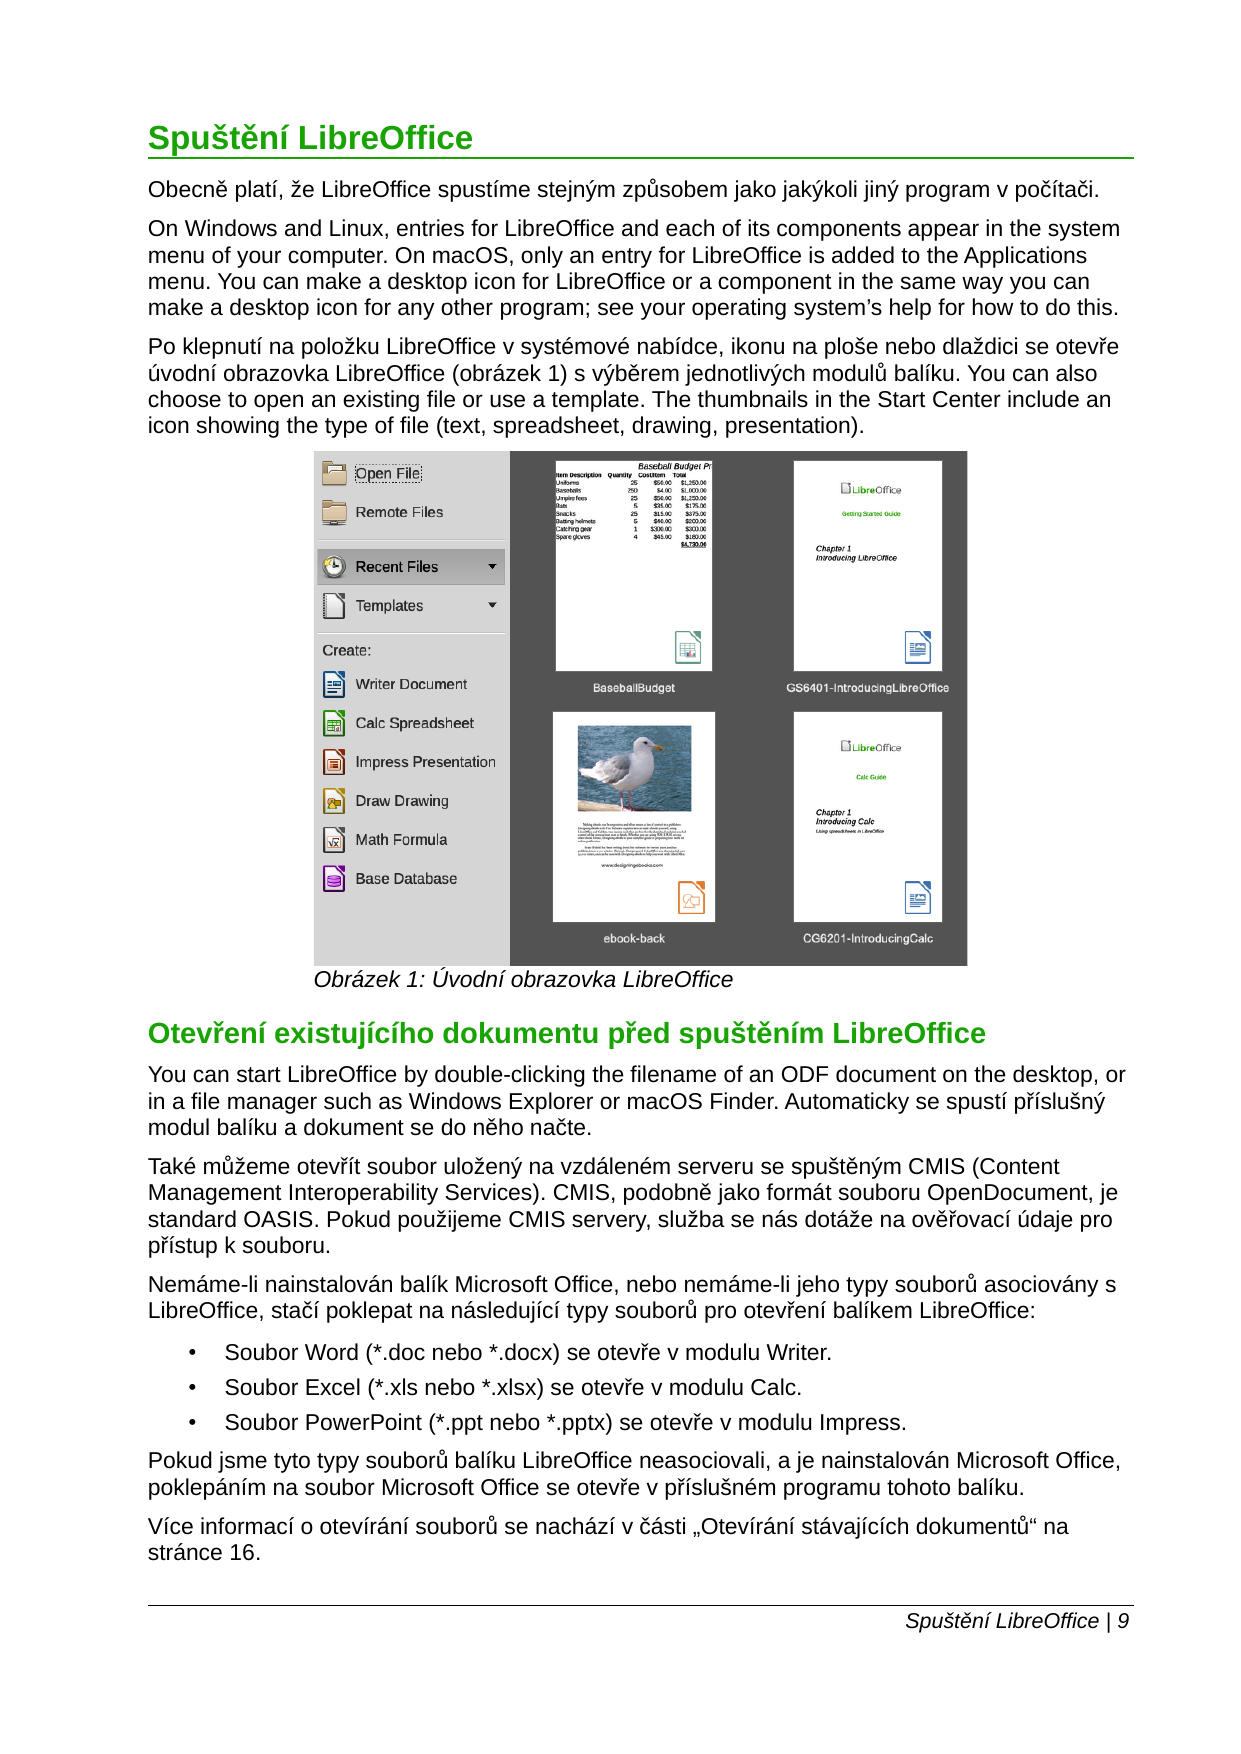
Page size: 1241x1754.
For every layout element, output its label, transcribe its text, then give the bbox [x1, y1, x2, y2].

text Pokud jsme tyto typy souborů balíku LibreOffice neasociovali, a je nainstalován Microsoft Office, poklepáním na soubor Microsoft Office se otevře v příslušném programu tohoto balíku. [148, 1447, 1134, 1500]
list Soubor PowerPoint (*.ppt nebo *.pptx) se otevře v modulu Impress. [185, 1406, 1134, 1438]
text Obecně platí, že LibreOffice spustíme stejným způsobem jako jakýkoli jiný program v počítači. [148, 176, 1134, 203]
picture [313, 451, 968, 966]
text Také můžeme otevřít soubor uložený na vzdáleném serveru se spuštěným CMIS (Content Management Interoperability Services). CMIS, podobně jako formát souboru OpenDocument, je standard OASIS. Pokud použijeme CMIS servery, služba se nás dotáže na ověřovací údaje pro přístup k souboru. [148, 1153, 1134, 1258]
list Soubor Word (*.doc nebo *.docx) se otevře v modulu Writer. [185, 1336, 1134, 1365]
text Obrázek 1: Úvodní obrazovka LibreOffice [313, 966, 968, 992]
text Nemáme-li nainstalován balík Microsoft Office, nebo nemáme-li jeho typy souborů asociovány s LibreOffice, stačí poklepat na následující typy souborů pro otevření balíkem LibreOffice: [148, 1271, 1134, 1323]
list Soubor Excel (*.xls nebo *.xlsx) se otevře v modulu Calc. [185, 1371, 1134, 1400]
text Více informací o otevírání souborů se nachází v části „Otevírání stávajících dokumentů“ na stránce 15. [148, 1513, 1134, 1565]
text On Windows and Linux, entries for LibreOffice and each of its components appear in the system menu of your computer. On macOS, only an entry for LibreOffice is added to the Applications menu. You can make a desktop icon for LibreOffice or a component in the same way you can make a desktop icon for any other program; see your operating system’s help for how to do this. [148, 215, 1134, 321]
subtitle Otevření existujícího dokumentu před spuštěním LibreOffice [148, 1016, 1134, 1049]
text You can start LibreOffice by double-clicking the filename of an ODF document on the desktop, or in a file manager such as Windows Explorer or macOS Finder. Automaticky se spustí příslušný modul balíku a dokument se do něho načte. [148, 1061, 1134, 1140]
text Po klepnutí na položku LibreOffice v systémové nabídce, ikonu na ploše nebo dlaždici se otevře úvodní obrazovka LibreOffice (obrázek 1) s výběrem jednotlivých modulů balíku. You can also choose to open an existing file or use a template. The thumbnails in the Start Center include an icon showing the type of file (text, spreadsheet, drawing, presentation). [148, 333, 1134, 438]
subtitle Spuštění LibreOffice [148, 118, 1134, 157]
